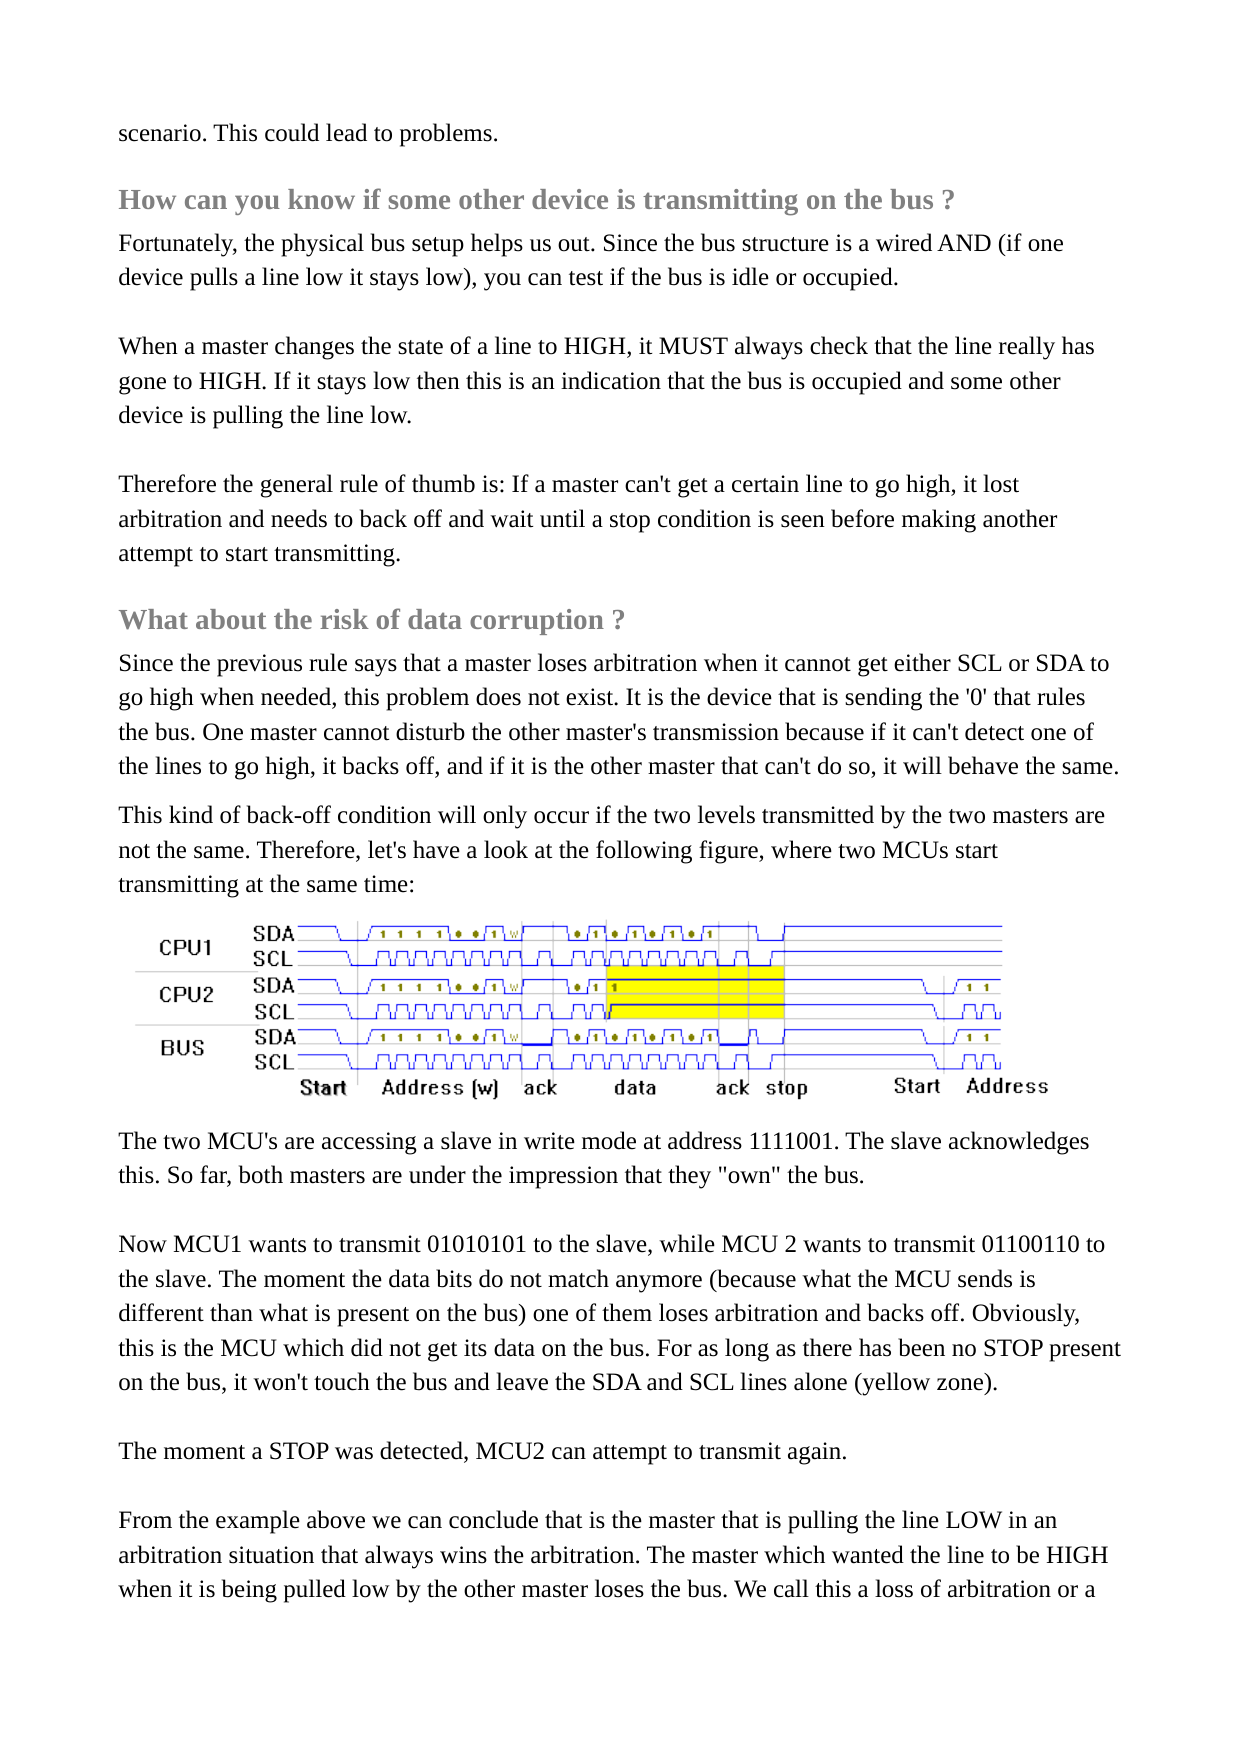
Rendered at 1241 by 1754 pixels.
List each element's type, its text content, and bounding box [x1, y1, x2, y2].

text scenario. This could lead to problems. [118, 118, 1122, 147]
text The two MCU's are accessing a slave in write mode at address 1111001. The slave acknowledges this. So far, both masters are under the impression that they "own" the bus. Now MCU1 wants to transmit 01010101 to the slave, while MCU 2 wants to transmit 01100110 to the slave. The moment the data bits do not match anymore (because what the MCU sends is different than what is present on the bus) one of them loses arbitration and backs off. Obviously, this is the MCU which did not get its data on the bus. For as long as there has been no STOP present on the bus, it won't touch the bus and leave the SDA and SCL lines alone (yellow zone). The moment a STOP was detected, MCU2 can attempt to transmit again. From the example above we can conclude that is the master that is pulling the line LOW in an arbitration situation that always wins the arbitration. The master which wanted the line to be HIGH when it is being pulled low by the other master loses the bus. We call this a loss of arbitration or a [118, 1126, 1122, 1603]
subtitle How can you know if some other device is transmitting on the bus ? [118, 182, 1122, 215]
text Since the previous rule says that a master loses arbitration when it cannot get either SCL or SDA to go high when needed, this problem does not exist. It is the device that is sending the '0' that rules the bus. One master cannot disturb the other master's transmission because if it can't detect one of the lines to go high, it backs off, and if it is the other master that can't do so, it will behave the same. [118, 648, 1122, 780]
subtitle What about the risk of data corruption ? [118, 602, 1122, 635]
picture [118, 918, 1056, 1106]
text Fortunately, the physical bus setup helps us out. Since the bus structure is a wired AND (if one device pulls a line low it stays low), you can test if the bus is idle or occupied. When a master changes the state of a line to HIGH, it MUST always check that the line really has gone to HIGH. If it stays low then this is an indication that the bus is occupied and some other device is pulling the line low. Therefore the general rule of thumb is: If a master can't get a certain line to go high, it lost arbitration and needs to back off and wait until a stop condition is seen before making another attempt to start transmitting. [118, 228, 1122, 567]
text This kind of back-off condition will only occur if the two levels transmitted by the two masters are not the same. Therefore, let's have a look at the following figure, where two MCUs start transmitting at the same time: [118, 800, 1122, 898]
